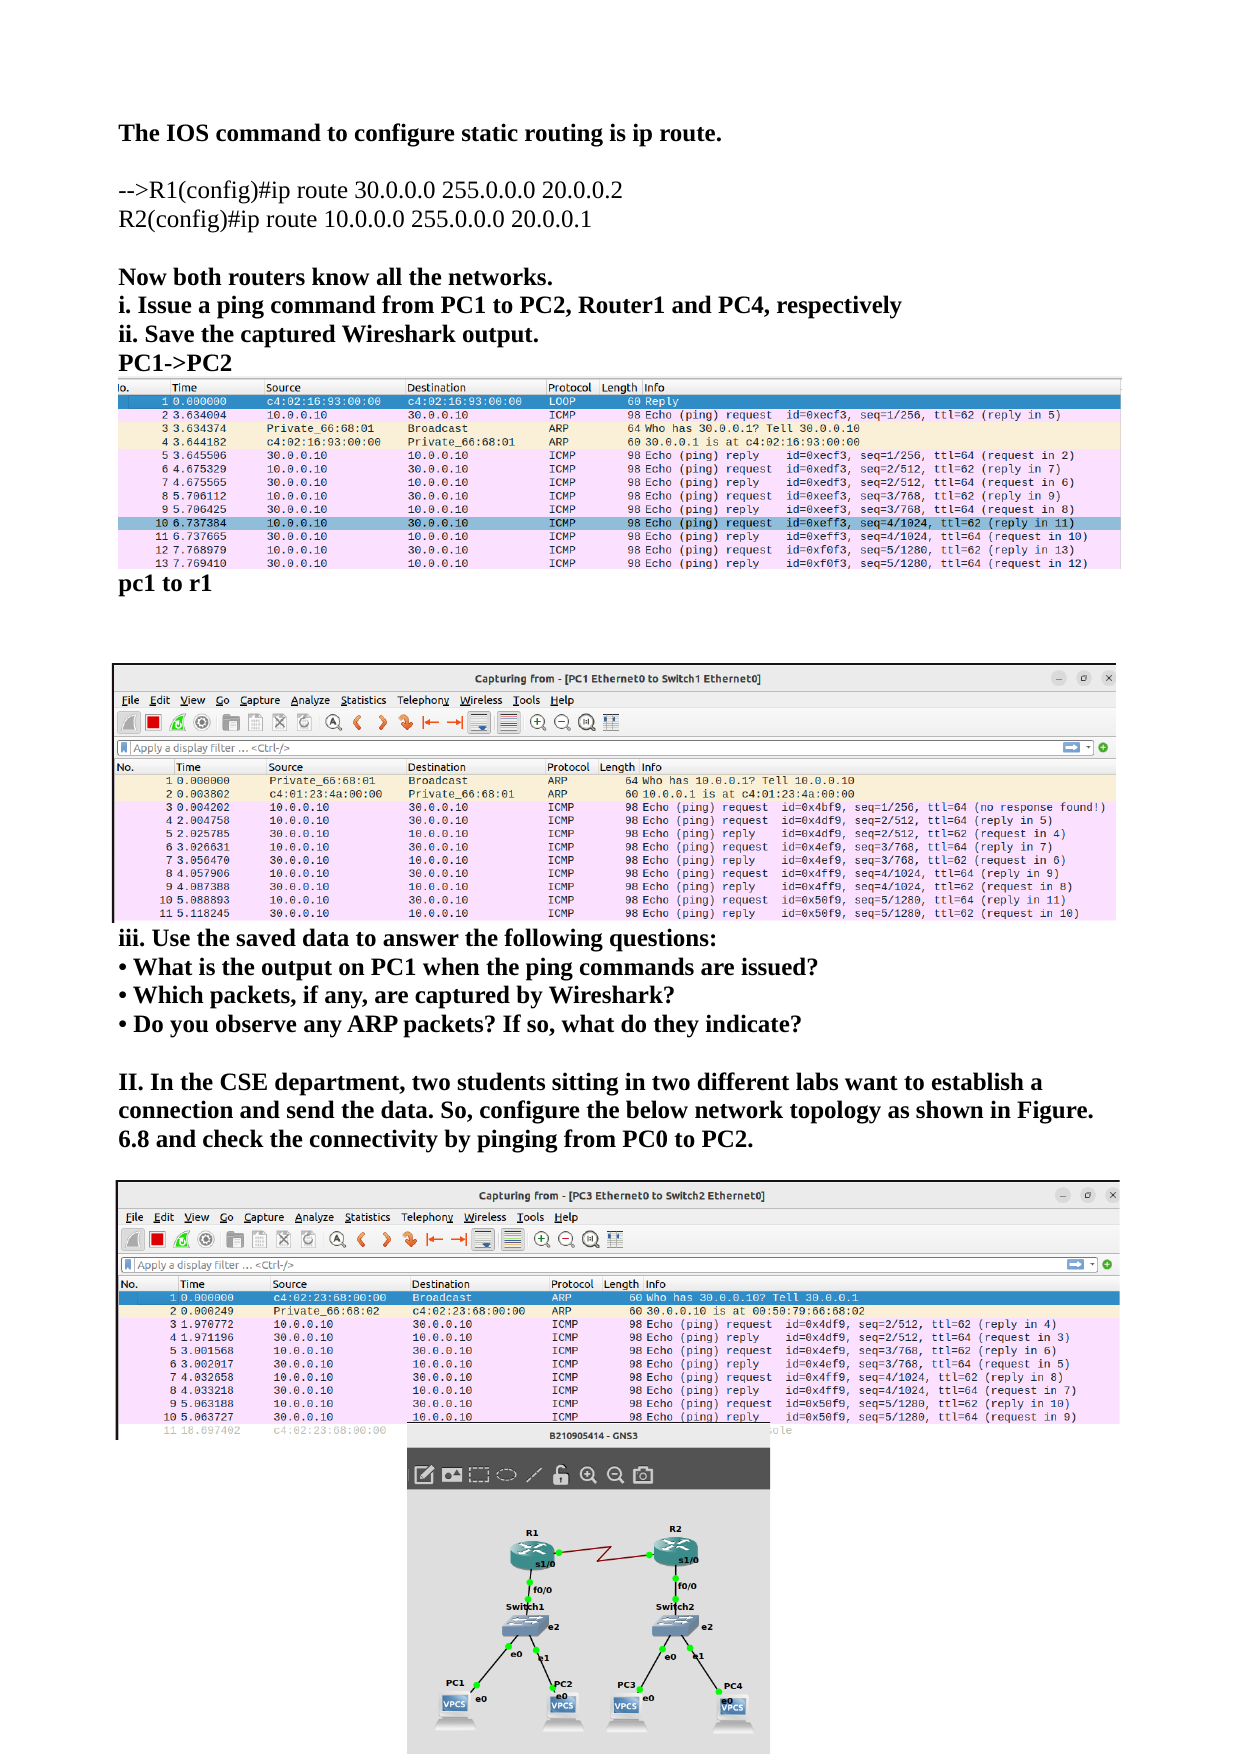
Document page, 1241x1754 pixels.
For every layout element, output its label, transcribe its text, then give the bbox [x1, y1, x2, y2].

picture [111, 663, 1116, 923]
text R2(config)#ip route 10.0.0.0 255.0.0.0 20.0.0.1 [118, 204, 1122, 233]
text ii. Save the captured Wireshark output. [118, 319, 1122, 348]
text pc1 to r1 [118, 569, 1122, 597]
text Now both routers know all the networks. [118, 262, 1122, 291]
picture [115, 1180, 1120, 1754]
text The IOS command to configure static routing is ip route. [118, 118, 1122, 147]
text i. Issue a ping command from PC1 to PC2, Router1 and PC4, respectively [118, 291, 1122, 319]
text 6.8 and check the connectivity by pinging from PC0 to PC2. [118, 1124, 1122, 1153]
text connection and send the data. So, configure the below network topology as shown in Figure. [118, 1095, 1122, 1124]
text PC1->PC2 [118, 348, 1122, 376]
picture [118, 376, 1123, 569]
text iii. Use the saved data to answer the following questions: [118, 654, 1122, 952]
text • Do you observe any ARP packets? If so, what do they indicate? [118, 1009, 1122, 1038]
text -->R1(config)#ip route 30.0.0.0 255.0.0.0 20.0.0.2 [118, 176, 1122, 204]
text II. In the CSE department, two students sitting in two different labs want to establish a [118, 1067, 1122, 1095]
text • What is the output on PC1 when the ping commands are issued? [118, 952, 1122, 980]
text • Which packets, if any, are captured by Wireshark? [118, 980, 1122, 1009]
